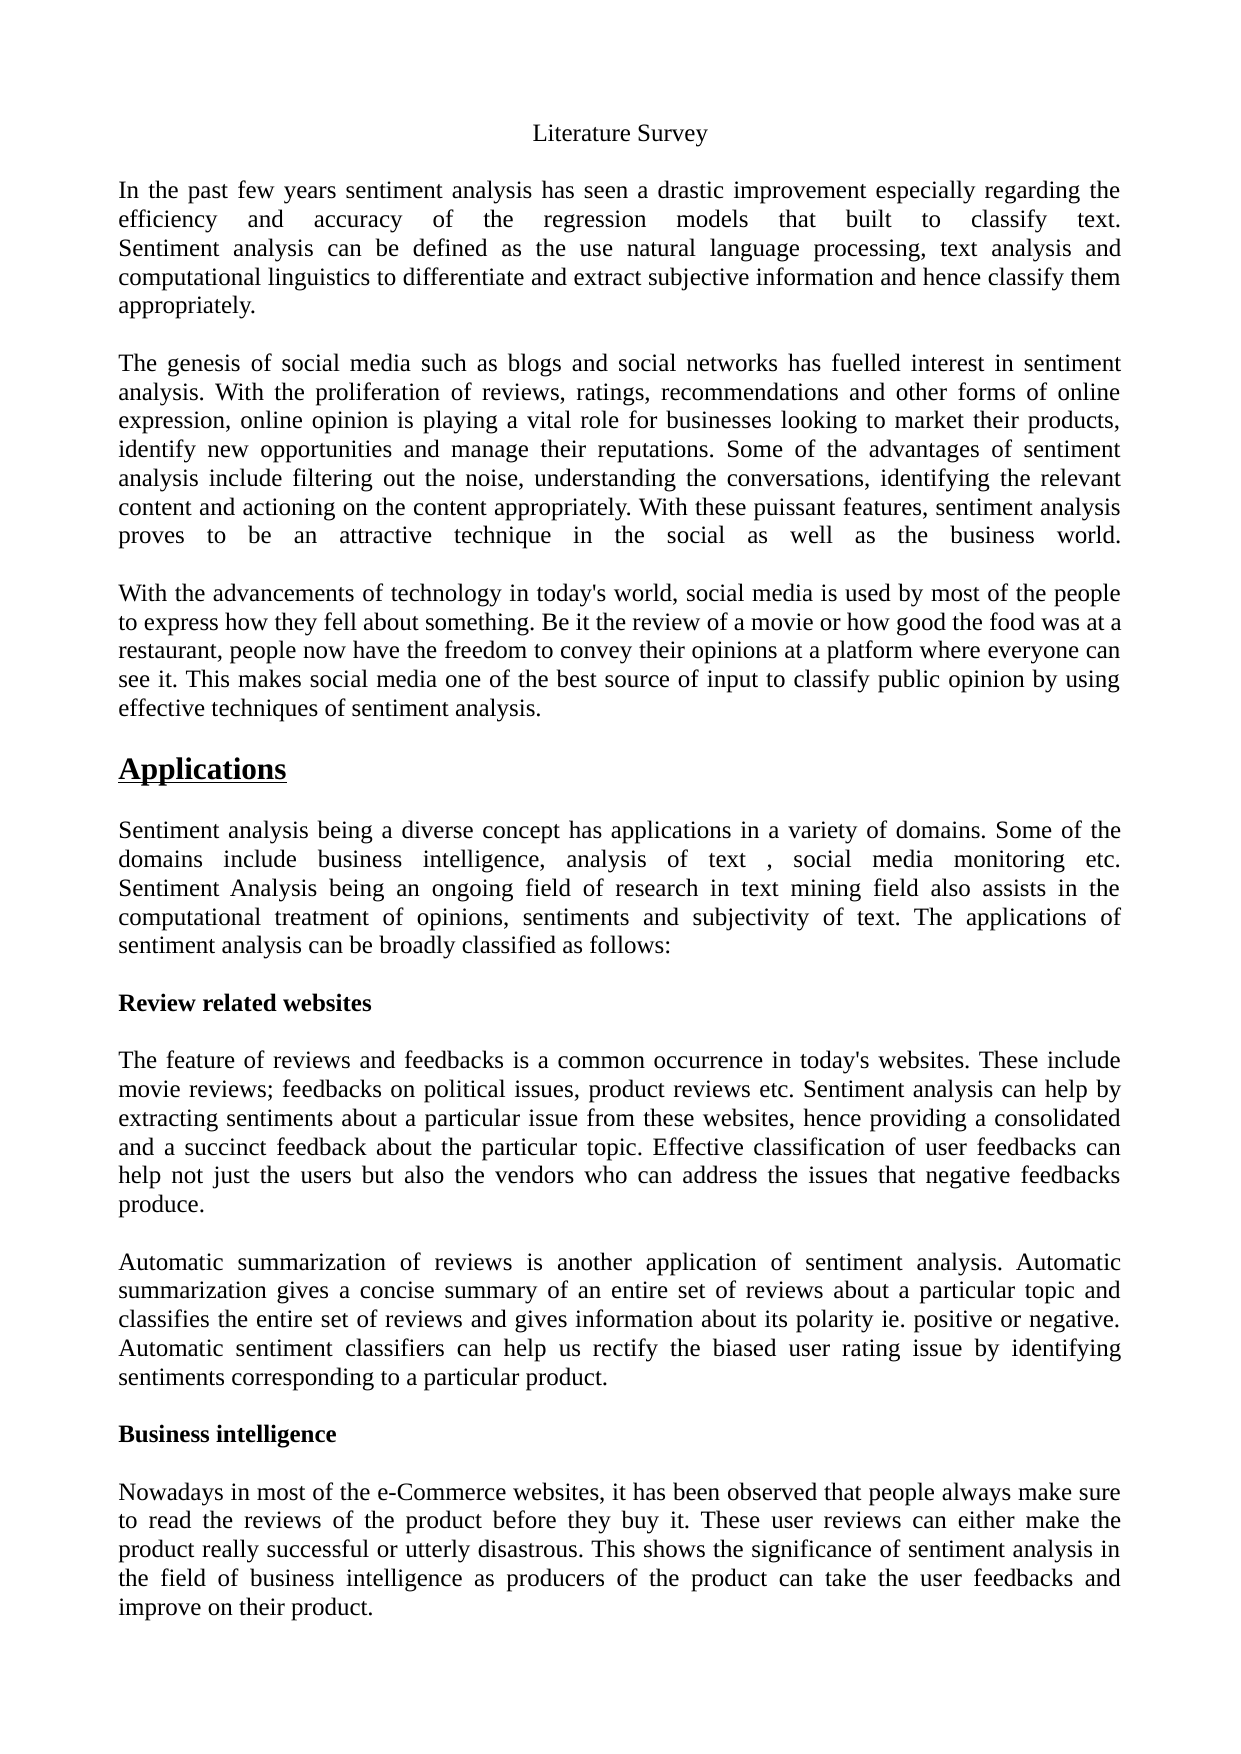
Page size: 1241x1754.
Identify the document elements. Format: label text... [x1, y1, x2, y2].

text Business intelligence [118, 1390, 1122, 1448]
text Nowadays in most of the e-Commerce websites, it has been observed that people always make sure to read the reviews of the product before they buy it. These user reviews can either make the product really successful or utterly disastrous. This shows the significance of sentiment analysis in the field of business intelligence as producers of the product can take the user feedbacks and improve on their product. [118, 1448, 1122, 1620]
text Literature Survey [118, 118, 1122, 147]
text In the past few years sentiment analysis has seen a drastic improvement especially regarding the efficiency and accuracy of the regression models that built to classify text. Sentiment analysis can be defined as the use natural language processing, text analysis and computational linguistics to differentiate and extract subjective information and hence classify them appropriately. The genesis of social media such as blogs and social networks has fuelled interest in sentiment analysis. With the proliferation of reviews, ratings, recommendations and other forms of online expression, online opinion is playing a vital role for businesses looking to market their products, identify new opportunities and manage their reputations. Some of the advantages of sentiment analysis include filtering out the noise, understanding the conversations, identifying the relevant content and actioning on the content appropriately. With these puissant features, sentiment analysis proves to be an attractive technique in the social as well as the business world. With the advancements of technology in today's world, social media is used by most of the people to express how they fell about something. Be it the review of a movie or how good the food was at a restaurant, people now have the freedom to convey their opinions at a platform where everyone can see it. This makes social media one of the best source of input to classify public opinion by using effective techniques of sentiment analysis. [118, 176, 1122, 722]
text Review related websites [118, 959, 1122, 1017]
text The feature of reviews and feedbacks is a common occurrence in today's websites. These include movie reviews; feedbacks on political issues, product reviews etc. Sentiment analysis can help by extracting sentiments about a particular issue from these websites, hence providing a consolidated and a succinct feedback about the particular topic. Effective classification of user feedbacks can help not just the users but also the vendors who can address the issues that negative feedbacks produce. Automatic summarization of reviews is another application of sentiment analysis. Automatic summarization gives a concise summary of an entire set of reviews about a particular topic and classifies the entire set of reviews and gives information about its polarity ie. positive or negative. Automatic sentiment classifiers can help us rectify the biased user rating issue by identifying sentiments corresponding to a particular product. [118, 1017, 1122, 1390]
text Applications Sentiment analysis being a diverse concept has applications in a variety of domains. Some of the domains include business intelligence, analysis of text , social media monitoring etc. Sentiment Analysis being an ongoing field of research in text mining field also assists in the computational treatment of opinions, sentiments and subjectivity of text. The applications of sentiment analysis can be broadly classified as follows: [118, 722, 1122, 959]
